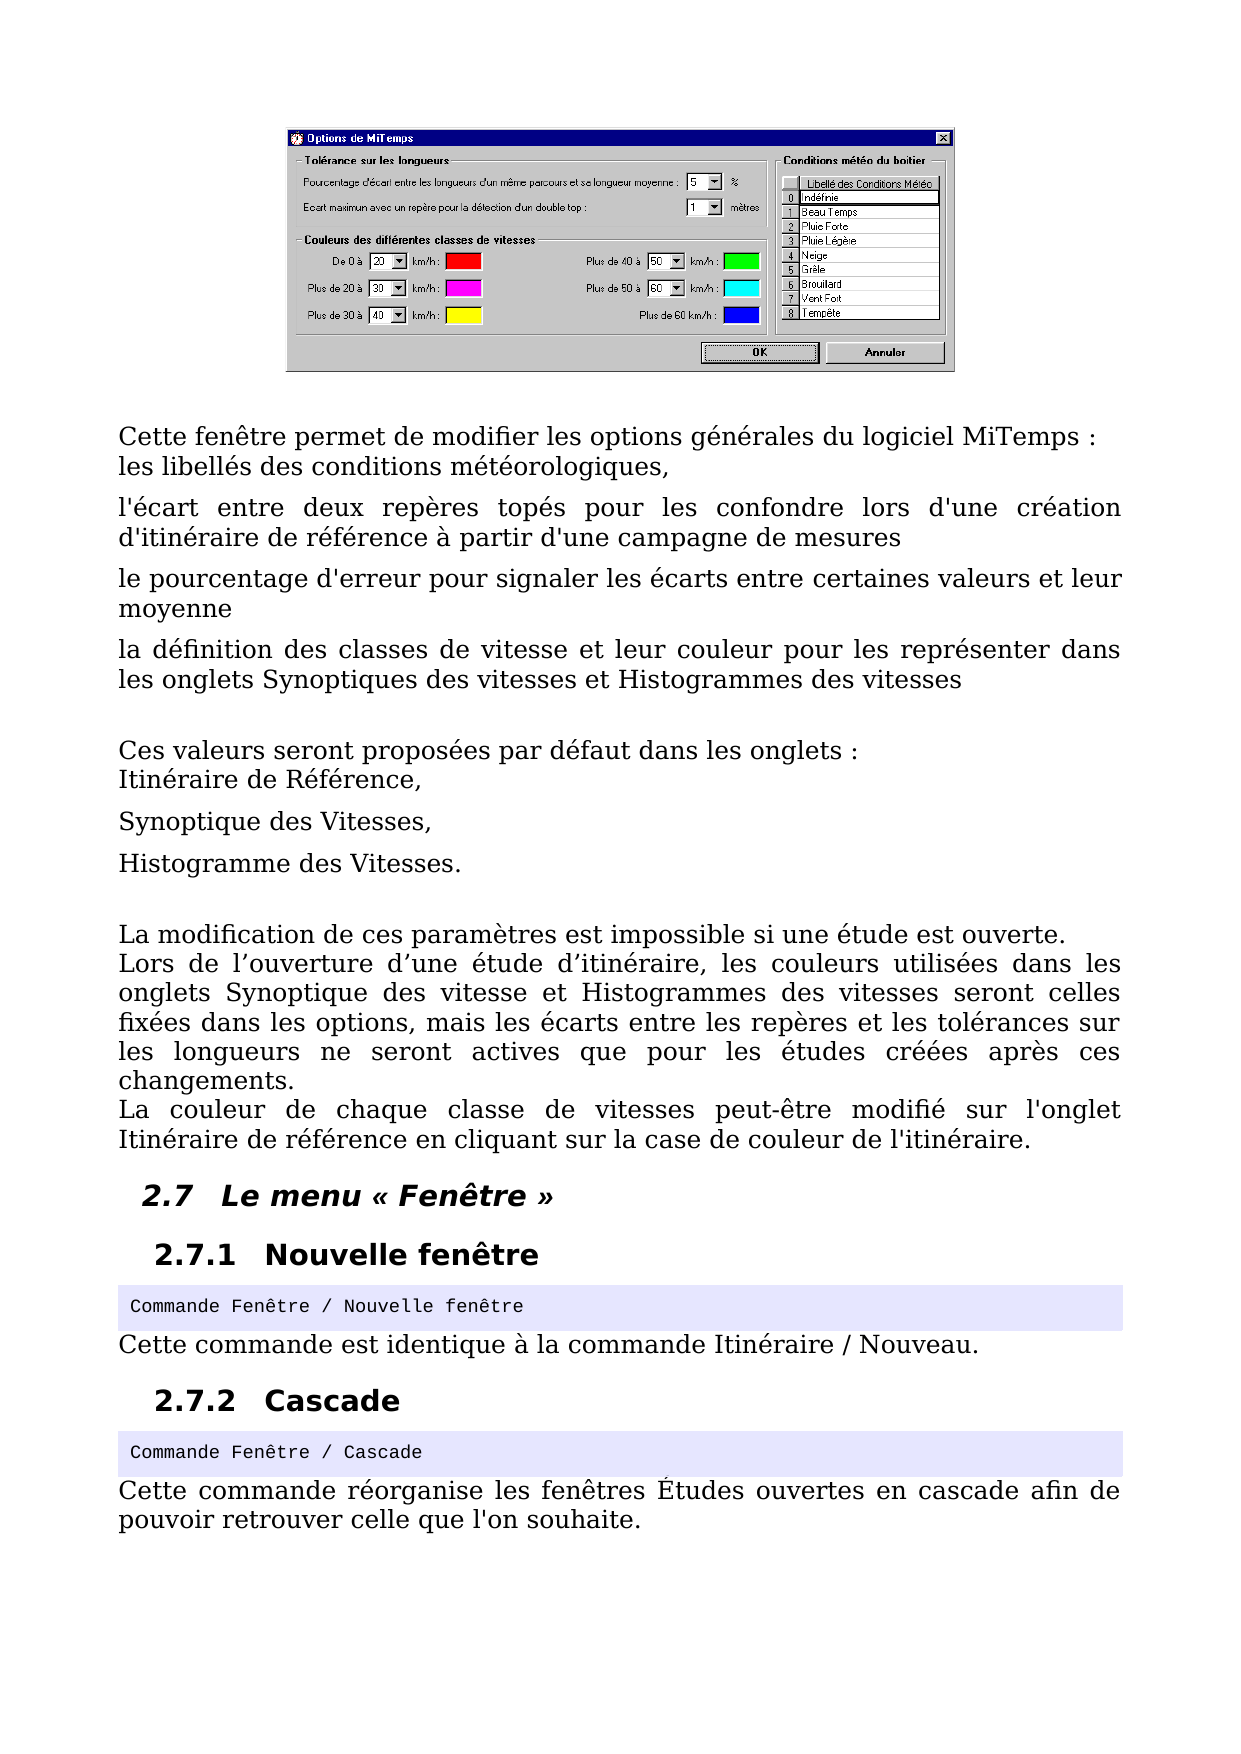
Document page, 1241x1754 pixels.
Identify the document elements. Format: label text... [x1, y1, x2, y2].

text Cette commande est identique à la commande Itinéraire / Nouveau. [118, 1331, 1122, 1359]
subtitle Cascade [153, 1384, 1122, 1419]
picture [285, 127, 955, 372]
list l'écart entre deux repères topés pour les confondre lors d'une création d'itinéraire de référence à partir d'une campagne de mesures [118, 494, 1122, 552]
list Itinéraire de Référence, [118, 765, 1122, 794]
list Commande Fenêtre / Nouvelle fenêtre [119, 1286, 1122, 1330]
list le pourcentage d'erreur pour signaler les écarts entre certaines valeurs et leur moyenne [118, 565, 1122, 623]
list Commande Fenêtre / Cascade [119, 1432, 1122, 1476]
text La couleur de chaque classe de vitesses peut-être modifié sur l'onglet Itinéraire de référence en cliquant sur la case de couleur de l'itinéraire. [118, 1096, 1122, 1154]
subtitle Nouvelle fenêtre [153, 1238, 1122, 1273]
text Ces valeurs seront proposées par défaut dans les onglets : [118, 736, 1122, 765]
text Cette commande réorganise les fenêtres Études ouvertes en cascade afin de pouvoir retrouver celle que l'on souhaite. [118, 1477, 1122, 1535]
list Synoptique des Vitesses, [118, 807, 1122, 836]
text Lors de l’ouverture d’une étude d’itinéraire, les couleurs utilisées dans les onglets Synoptique des vitesse et Histogrammes des vitesses seront celles fixées dans les options, mais les écarts entre les repères et les tolérances sur les longueurs ne seront actives que pour les études créées après ces changements. [118, 949, 1122, 1096]
subtitle Le menu « Fenêtre » [142, 1179, 1122, 1213]
list Histogramme des Vitesses. [118, 849, 1122, 878]
list la définition des classes de vitesse et leur couleur pour les représenter dans les onglets Synoptiques des vitesses et Histogrammes des vitesses [118, 636, 1122, 694]
text La modification de ces paramètres est impossible si une étude est ouverte. [118, 920, 1122, 949]
text Cette fenêtre permet de modifier les options générales du logiciel MiTemps : [118, 423, 1122, 452]
list les libellés des conditions météorologiques, [118, 452, 1122, 481]
